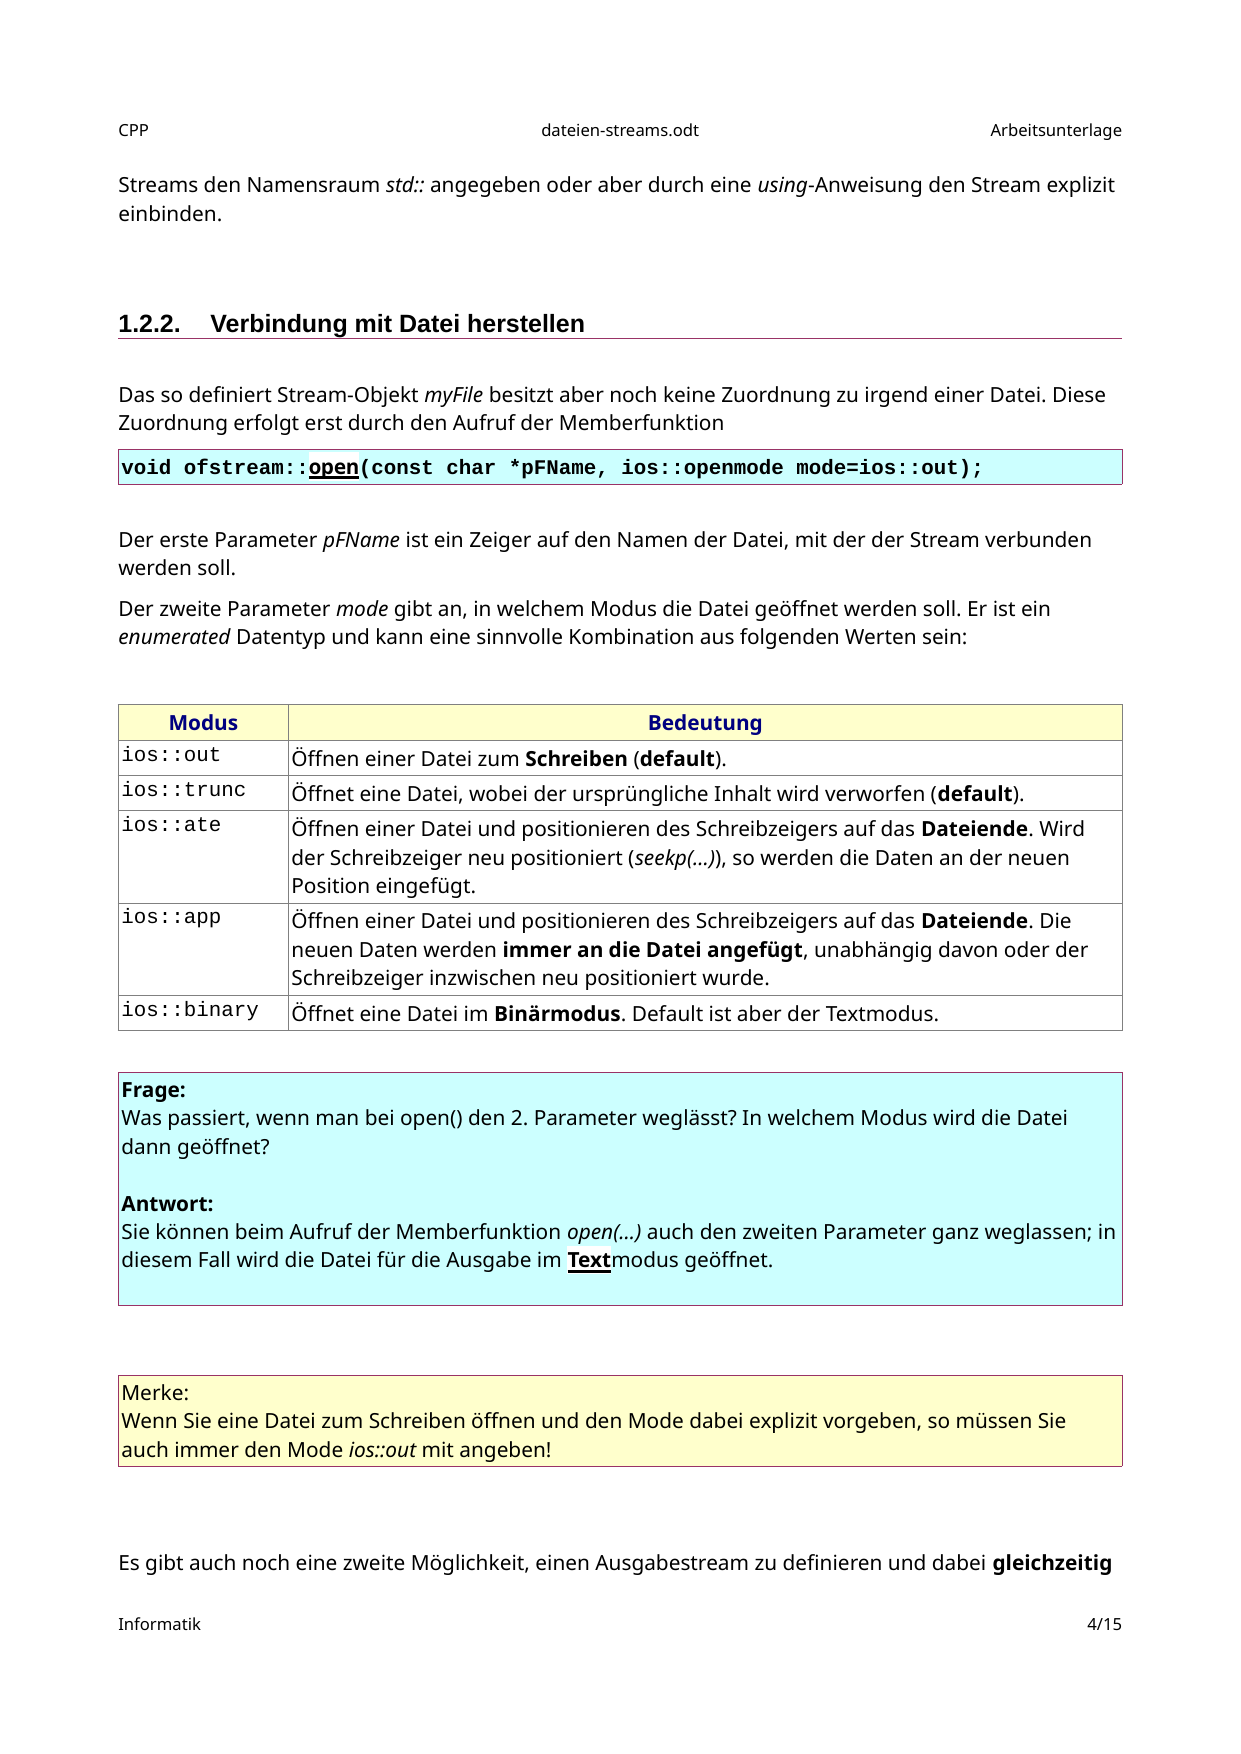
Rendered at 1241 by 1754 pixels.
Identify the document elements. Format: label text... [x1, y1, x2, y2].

table_cell ios::out [119, 741, 288, 775]
table_cell ios::ate [119, 811, 288, 902]
text Frage: Was passiert, wenn man bei open() den 2. Parameter weglässt? In welchem Modus wird die Datei dann geöffnet? Antwort: Sie können beim Aufruf der Memberfunktion open(...) auch den zweiten Parameter ganz weglassen; in diesem Fall wird die Datei für die Ausgabe im Textmodus geöffnet. [119, 1073, 1122, 1305]
table_header Modus [119, 705, 288, 740]
table_cell Öffnen einer Datei und positionieren des Schreibzeigers auf das Dateiende. Die neuen Daten werden immer an die Datei angefügt, unabhängig davon oder der Schreibzeiger inzwischen neu positioniert wurde. [289, 904, 1122, 995]
subtitle Verbindung mit Datei herstellen [118, 309, 1122, 338]
text Wenn Sie eine Datei zum Schreiben öffnen und den Mode dabei explizit vorgeben, so müssen Sie auch immer den Mode ios::out mit angeben! [119, 1403, 1122, 1466]
table_cell ios::app [119, 904, 288, 995]
table_cell Öffnen einer Datei und positionieren des Schreibzeigers auf das Dateiende. Wird der Schreibzeiger neu positioniert (seekp(...)), so werden die Daten an der neuen Position eingefügt. [289, 811, 1122, 902]
text Streams den Namensraum std:: angegeben oder aber durch eine using-Anweisung den Stream explizit einbinden. [118, 170, 1122, 227]
table_cell Öffnet eine Datei, wobei der ursprüngliche Inhalt wird verworfen (default). [289, 776, 1122, 810]
table_cell Öffnen einer Datei zum Schreiben (default). [289, 741, 1122, 775]
text Es gibt auch noch eine zweite Möglichkeit, einen Ausgabestream zu definieren und dabei gleichzeitig [118, 1548, 1122, 1577]
text Merke: [119, 1376, 1122, 1403]
table_header Bedeutung [289, 705, 1122, 740]
text Das so definiert Stream-Objekt myFile besitzt aber noch keine Zuordnung zu irgend einer Datei. Diese Zuordnung erfolgt erst durch den Aufruf der Memberfunktion [118, 380, 1122, 437]
text Der zweite Parameter mode gibt an, in welchem Modus die Datei geöffnet werden soll. Er ist ein enumerated Datentyp und kann eine sinnvolle Kombination aus folgenden Werten sein: [118, 594, 1122, 651]
table_cell Öffnet eine Datei im Binärmodus. Default ist aber der Textmodus. [289, 996, 1122, 1030]
table_cell ios::trunc [119, 776, 288, 810]
table_cell ios::binary [119, 996, 288, 1030]
text void ofstream::open(const char *pFName, ios::openmode mode=ios::out); [119, 450, 1122, 484]
text Der erste Parameter pFName ist ein Zeiger auf den Namen der Datei, mit der der Stream verbunden werden soll. [118, 525, 1122, 582]
